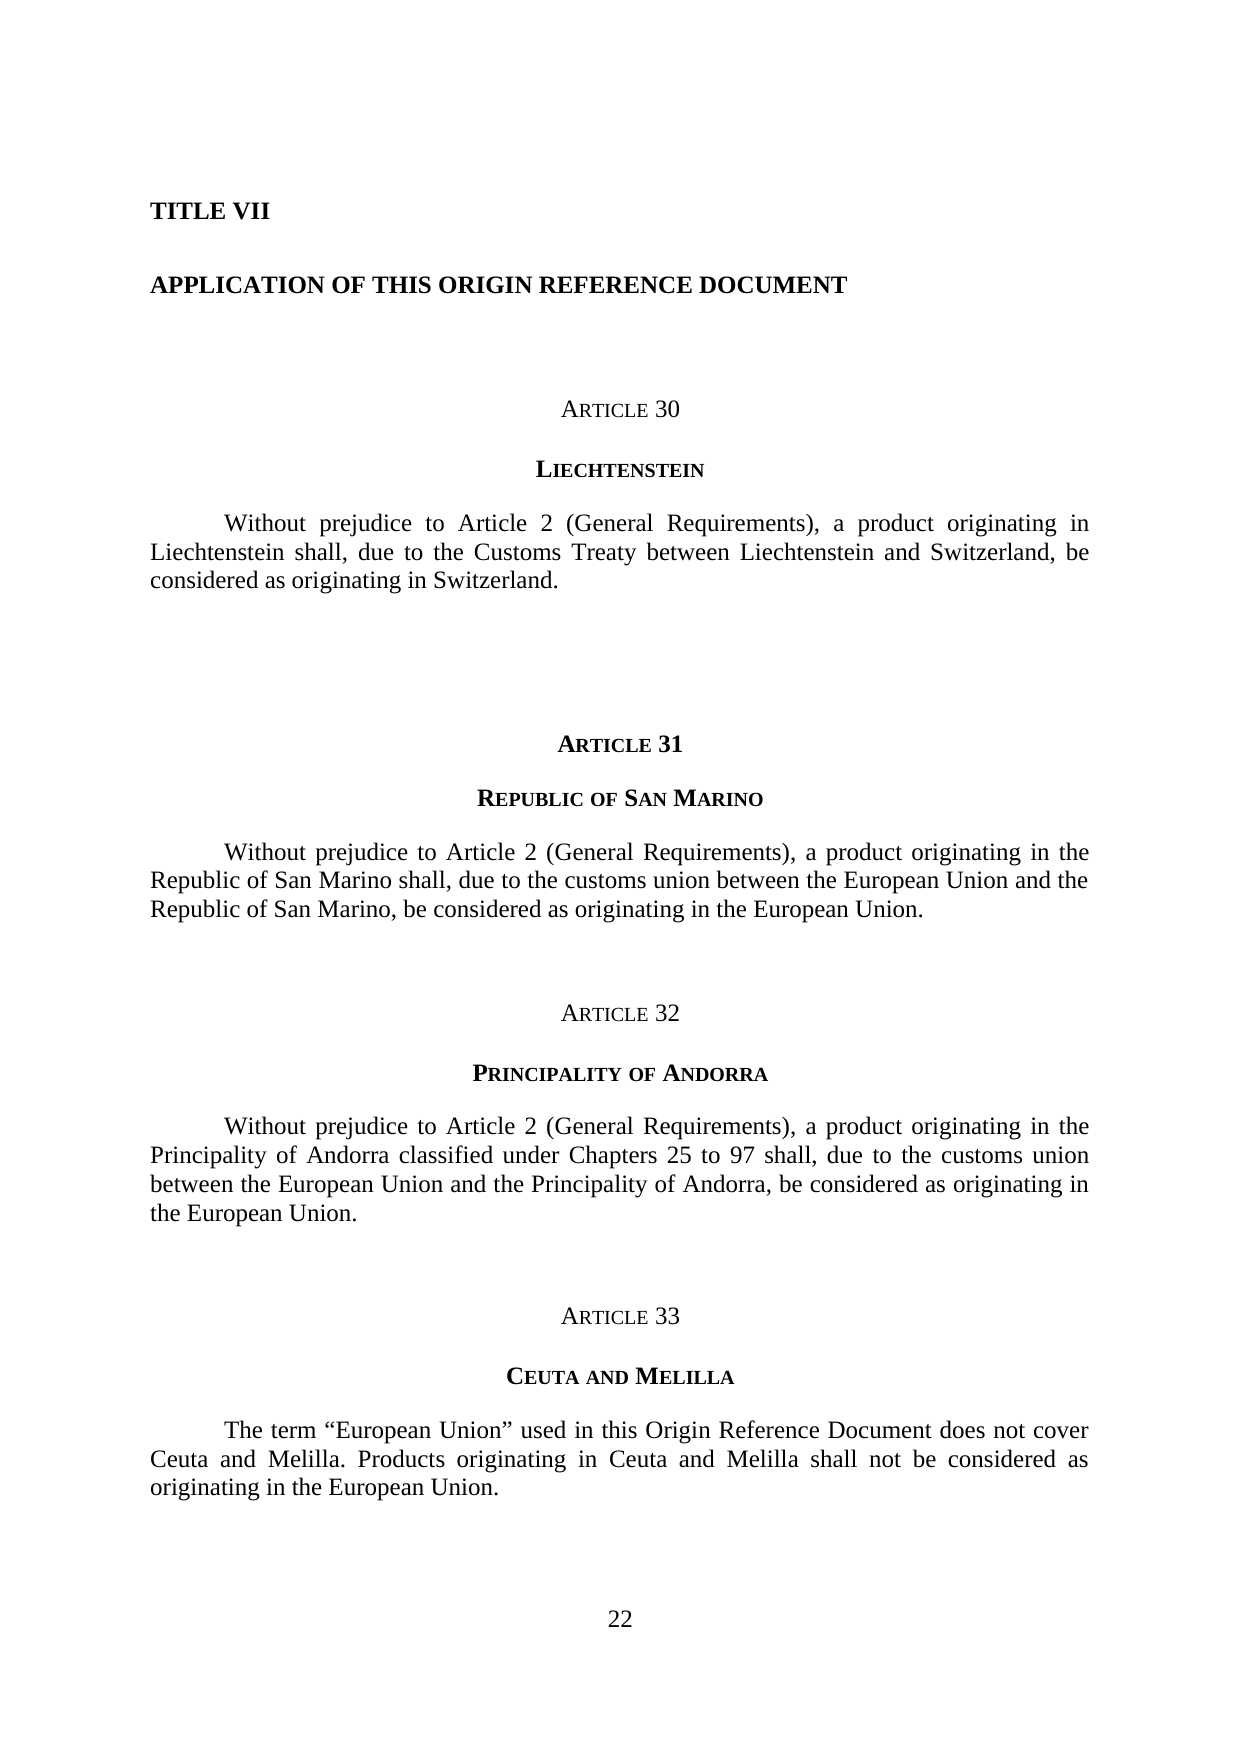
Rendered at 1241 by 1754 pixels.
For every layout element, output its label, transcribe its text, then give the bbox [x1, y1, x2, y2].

title Principality of Andorra [150, 1058, 1090, 1086]
subtitle Article 32 [150, 998, 1090, 1027]
subtitle Article 33 [150, 1301, 1090, 1330]
title Ceuta and Melilla [150, 1361, 1090, 1390]
text Without prejudice to Article 2 (General Requirements), a product originating in the Republic of San Marino shall, due to the customs union between the European Union and the Republic of San Marino, be considered as originating in the European Union. [150, 837, 1090, 923]
title APPLICATION OF THIS ORIGIN REFERENCE DOCUMENT [150, 270, 1090, 299]
title Liechtenstein [150, 454, 1090, 483]
text The term “European Union” used in this Origin Reference Document does not cover Ceuta and Melilla. Products originating in Ceuta and Melilla shall not be considered as originating in the European Union. [150, 1415, 1090, 1501]
title Article 31 [150, 729, 1090, 758]
subtitle Article 30 [150, 394, 1090, 423]
text Without prejudice to Article 2 (General Requirements), a product originating in Liechtenstein shall, due to the Customs Treaty between Liechtenstein and Switzerland, be considered as originating in Switzerland. [150, 508, 1090, 594]
title Republic of San Marino [150, 783, 1090, 812]
text Without prejudice to Article 2 (General Requirements), a product originating in the Principality of Andorra classified under Chapters 25 to 97 shall, due to the customs union between the European Union and the Principality of Andorra, be considered as originating in the European Union. [150, 1111, 1090, 1226]
title TITLE VII [150, 196, 1090, 225]
